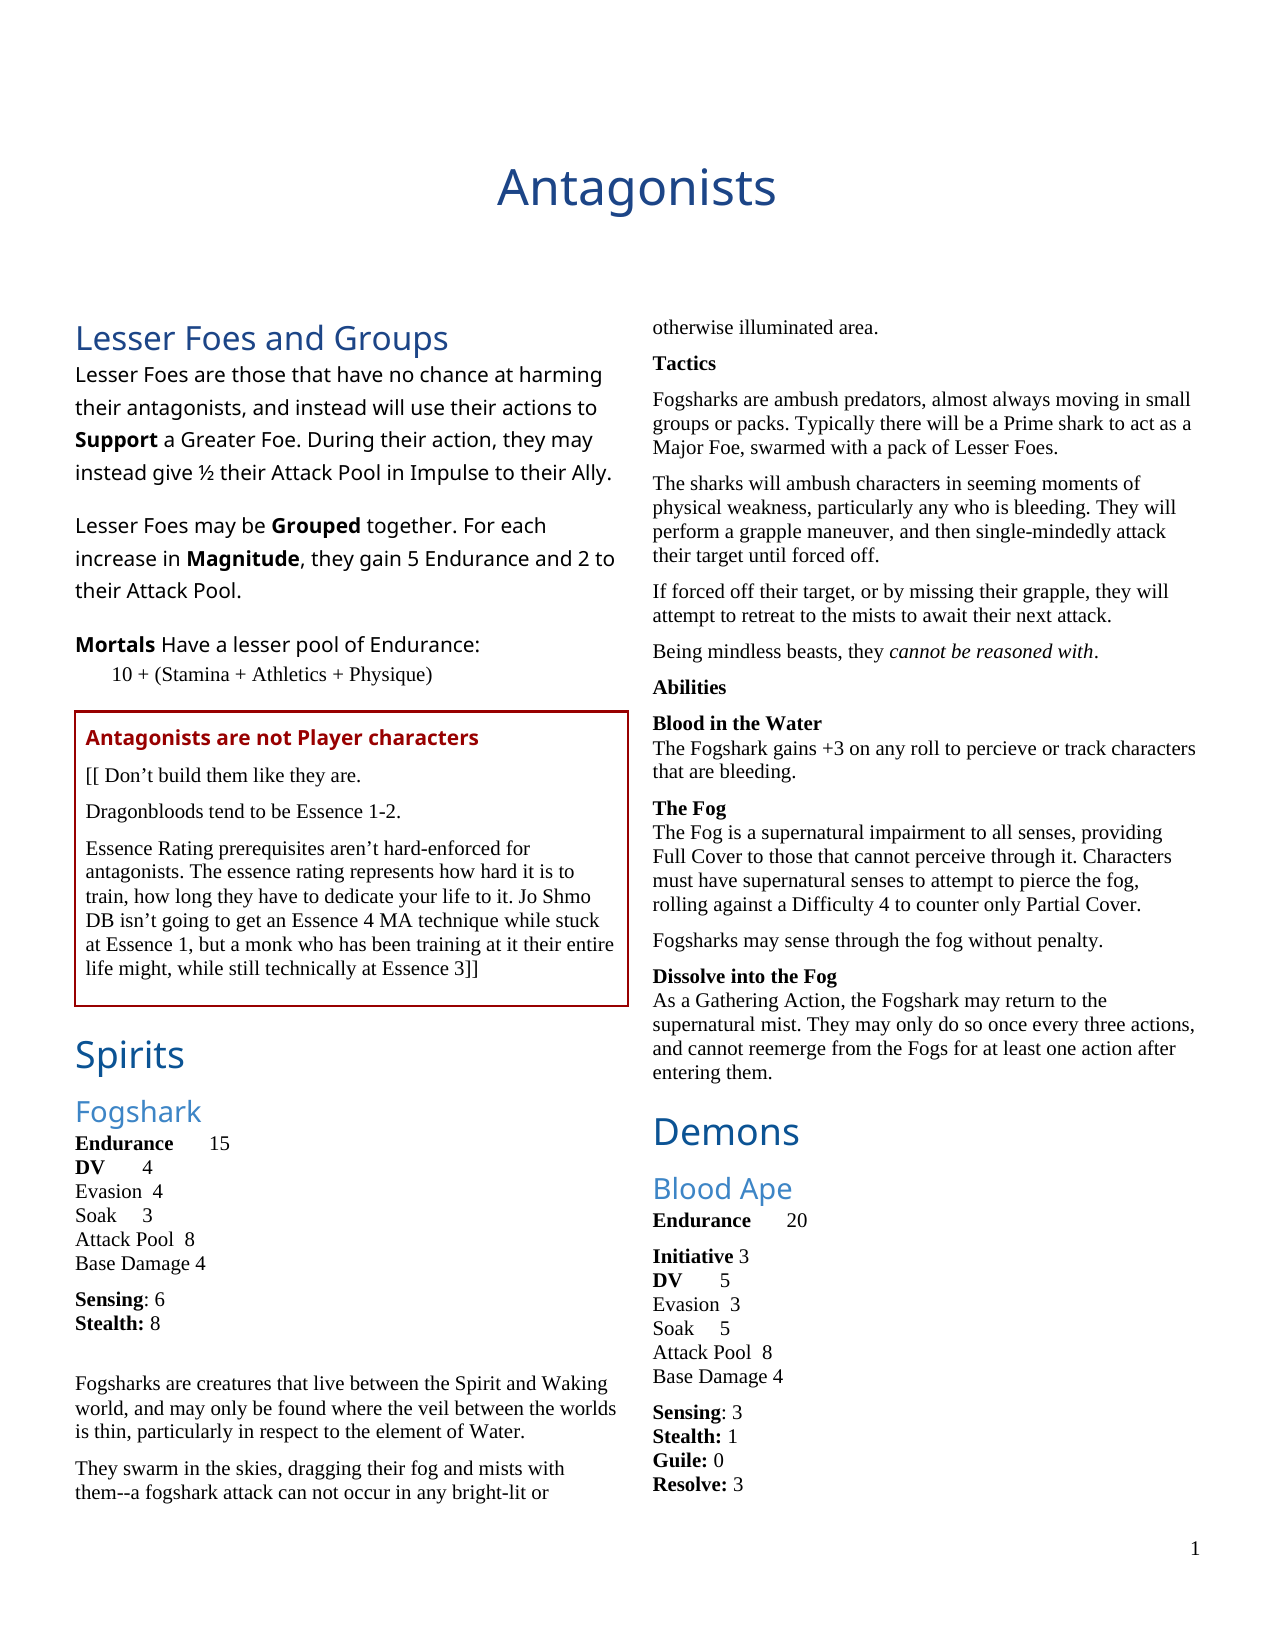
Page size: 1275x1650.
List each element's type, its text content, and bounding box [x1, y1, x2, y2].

text Fogsharks are ambush predators, almost always moving in small groups or packs. Typically there will be a Prime shark to act as a Major Foe, swarmed with a pack of Lesser Foes. [652, 387, 1200, 459]
text Initiative 3 DV 5 Evasion 3 Soak 5 Attack Pool 8 Base Damage 4 [652, 1244, 1200, 1388]
text Abilities [652, 675, 1200, 699]
subtitle Blood Ape [652, 1168, 1200, 1208]
subtitle Demons [652, 1105, 1200, 1156]
subtitle Lesser Foes and Groups [75, 315, 622, 360]
text The sharks will ambush characters in seeming moments of physical weakness, particularly any who is bleeding. They will perform a grapple maneuver, and then single-mindedly attack their target until forced off. [652, 471, 1200, 567]
text Dissolve into the Fog As a Gathering Action, the Fogshark may return to the supernatural mist. They may only do so once every three actions, and cannot reemerge from the Fogs for at least one action after entering them. [652, 964, 1200, 1084]
subtitle Spirits [75, 1028, 622, 1079]
text Sensing: 6 Stealth: 8 [75, 1287, 622, 1359]
text Fogsharks may sense through the fog without penalty. [652, 928, 1200, 952]
table_header Antagonists are not Player characters [[ Don’t build them like they are. Dragonbloods tend to be Essence 1-2. Essence Rating prerequisites aren’t hard-enforced for antagonists. The essence rating represents how hard it is to train, how long they have to dedicate your life to it. Jo Shmo DB isn’t going to get an Essence 4 MA technique while stuck at Essence 1, but a monk who has been training at it their entire life might, while still technically at Essence 3]] [76, 713, 627, 1005]
subtitle Antagonists [75, 152, 1200, 220]
text The Fog The Fog is a supernatural impairment to all senses, providing Full Cover to those that cannot perceive through it. Characters must have supernatural senses to attempt to pierce the fog, rolling against a Difficulty 4 to counter only Partial Cover. [652, 796, 1200, 916]
text Being mindless beasts, they cannot be reasoned with. [652, 639, 1200, 663]
text Blood in the Water The Fogshark gains +3 on any roll to percieve or track characters that are bleeding. [652, 711, 1200, 783]
text Lesser Foes may be Grouped together. For each increase in Magnitude, they gain 5 Endurance and 2 to their Attack Pool. [75, 511, 622, 605]
text Tactics [652, 351, 1200, 375]
text Endurance 15 DV 4 Evasion 4 Soak 3 Attack Pool 8 Base Damage 4 [75, 1131, 622, 1275]
text Mortals Have a lesser pool of Endurance: 10 + (Stamina + Athletics + Physique) [75, 630, 622, 686]
text Lesser Foes are those that have no chance at harming their antagonists, and instead will use their actions to Support a Greater Foe. During their action, they may instead give ½ their Attack Pool in Impulse to their Ally. [75, 360, 622, 486]
text If forced off their target, or by missing their grapple, they will attempt to retreat to the mists to await their next attack. [652, 579, 1200, 627]
text They swarm in the skies, dragging their fog and mists with them--a fogshark attack can not occur in any bright-lit or [75, 1456, 622, 1504]
text Sensing: 3 Stealth: 1 Guile: 0 Resolve: 3 [652, 1400, 1200, 1496]
text otherwise illuminated area. [652, 315, 1200, 339]
subtitle Fogshark [75, 1091, 622, 1131]
text Fogsharks are creatures that live between the Spirit and Waking world, and may only be found where the veil between the worlds is thin, particularly in respect to the element of Water. [75, 1371, 622, 1443]
text Endurance 20 [652, 1208, 1200, 1232]
